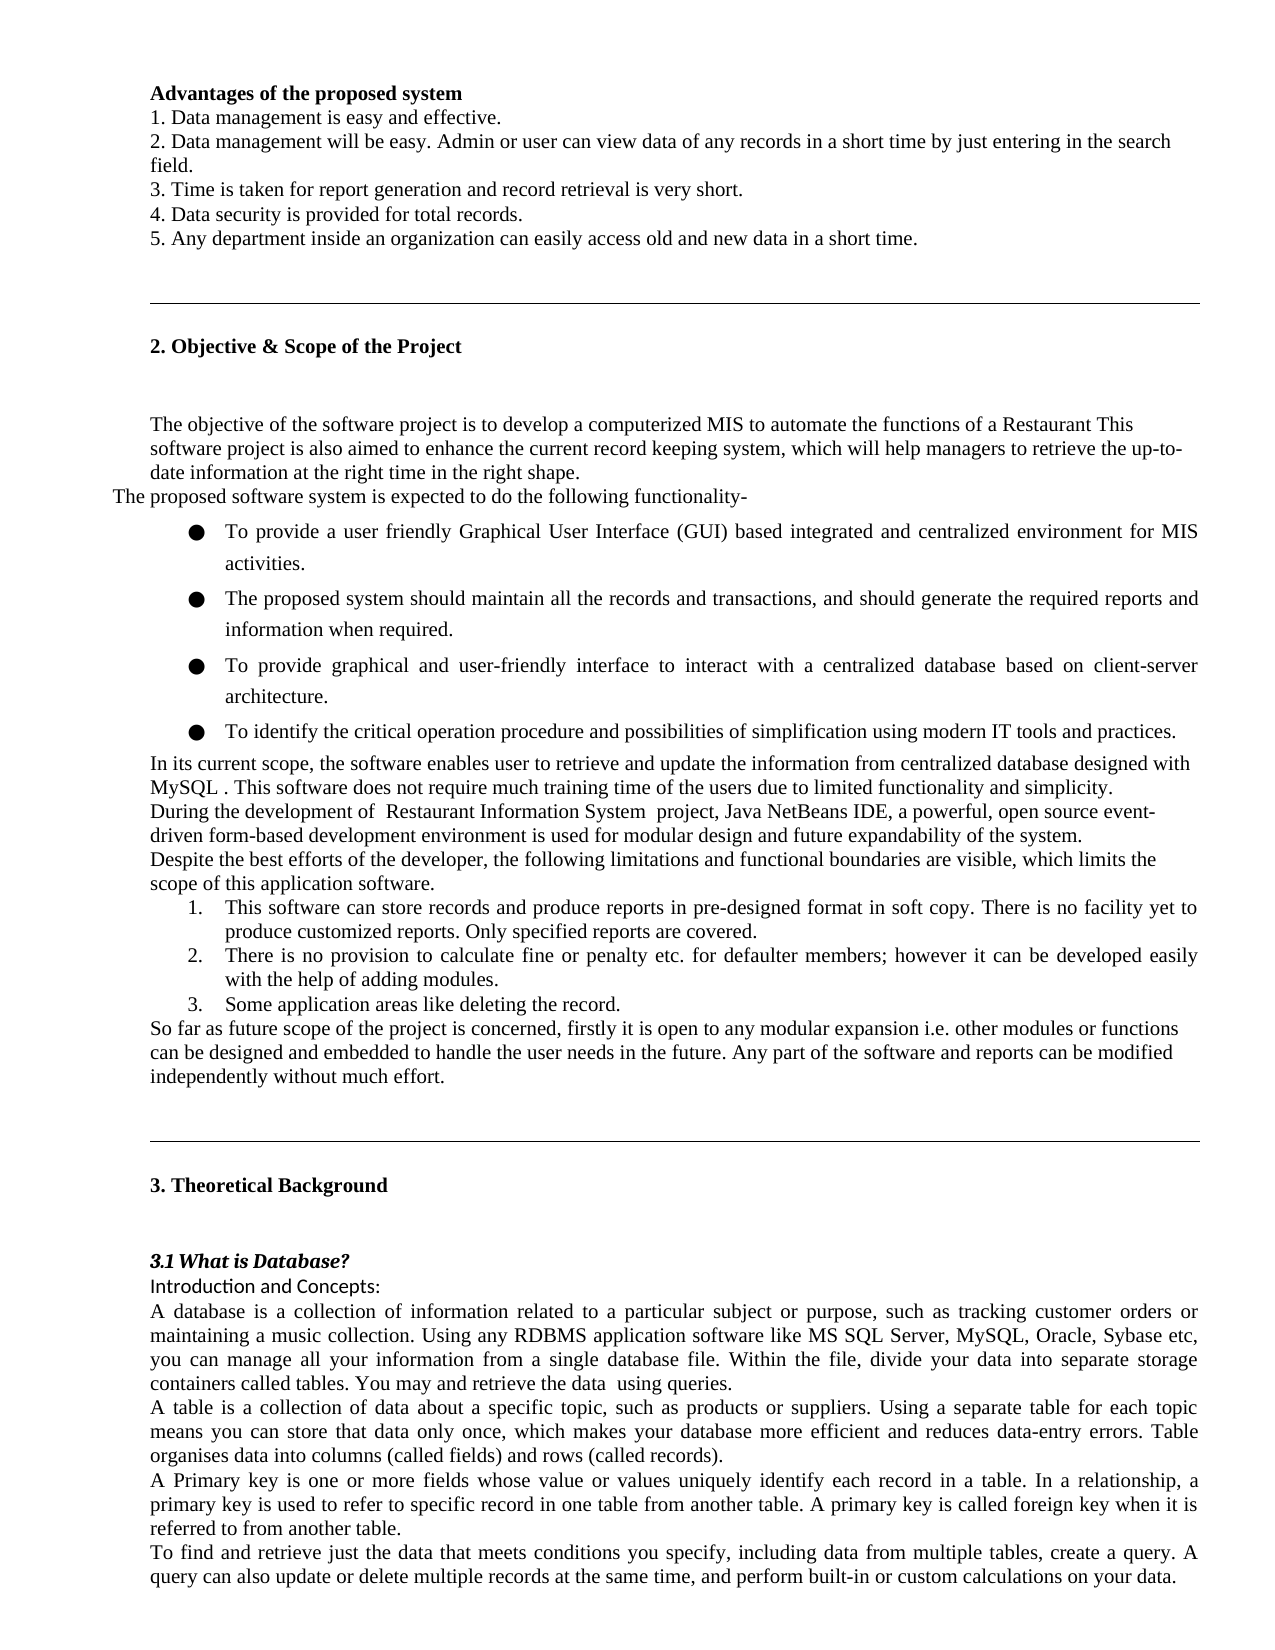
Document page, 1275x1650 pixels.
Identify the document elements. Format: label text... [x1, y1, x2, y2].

list To identify the critical operation procedure and possibilities of simplification using modern IT tools and practices. [187, 708, 1200, 751]
list To provide a user friendly Graphical User Interface (GUI) based integrated and centralized environment for MIS activities. [187, 508, 1200, 574]
text A database is a collection of information related to a particular subject or purpose, such as tracking customer orders or maintaining a music collection. Using any RDBMS application software like MS SQL Server, MySQL, Oracle, Sybase etc, you can manage all your information from a single database file. Within the file, divide your data into separate storage containers called tables. You may and retrieve the data using queries. [150, 1299, 1200, 1395]
text During the development of Restaurant Information System project, Java NetBeans IDE, a powerful, open source event-driven form-based development environment is used for modular design and future expandability of the system. [150, 799, 1200, 847]
text In its current scope, the software enables user to retrieve and update the information from centralized database designed with MySQL . This software does not require much training time of the users due to limited functionality and simplicity. [150, 751, 1200, 799]
text Advantages of the proposed system [150, 81, 1200, 105]
text 2. Objective & Scope of the Project [150, 334, 1200, 358]
text The objective of the software project is to develop a computerized MIS to automate the functions of a Restaurant This software project is also aimed to enhance the current record keeping system, which will help managers to retrieve the up-to-date information at the right time in the right shape. [150, 412, 1200, 484]
text A Primary key is one or more fields whose value or values uniquely identify each record in a table. In a relationship, a primary key is used to refer to specific record in one table from another table. A primary key is called foreign key when it is referred to from another table. [150, 1467, 1200, 1540]
list There is no provision to calculate fine or penalty etc. for defaulter members; however it can be developed easily with the help of adding modules. [187, 943, 1200, 991]
text The proposed software system is expected to do the following functionality- [112, 484, 1200, 508]
subtitle Introduction and Concepts: [150, 1274, 1200, 1299]
list This software can store records and produce reports in pre-designed format in soft copy. There is no facility yet to produce customized reports. Only specified reports are covered. [187, 895, 1200, 943]
text 3. Theoretical Background [150, 1173, 1200, 1197]
text So far as future scope of the project is concerned, firstly it is open to any modular expansion i.e. other modules or functions can be designed and embedded to handle the user needs in the future. Any part of the software and reports can be modified independently without much effort. [150, 1016, 1200, 1088]
list Some application areas like deleting the record. [187, 991, 1200, 1016]
list The proposed system should maintain all the records and transactions, and should generate the required reports and information when required. [187, 574, 1200, 641]
subtitle 3.1 What is Database? [150, 1250, 1200, 1274]
text 1. Data management is easy and effective. 2. Data management will be easy. Admin or user can view data of any records in a short time by just entering in the search field. 3. Time is taken for report generation and record retrieval is very short. 4. Data security is provided for total records. 5. Any department inside an organization can easily access old and new data in a short time. [150, 105, 1200, 249]
list To provide graphical and user-friendly interface to interact with a centralized database based on client-server architecture. [187, 641, 1200, 708]
text A table is a collection of data about a specific topic, such as products or suppliers. Using a separate table for each topic means you can store that data only once, which makes your database more efficient and reduces data-entry errors. Table organises data into columns (called fields) and rows (called records). [150, 1395, 1200, 1467]
text To find and retrieve just the data that meets conditions you specify, including data from multiple tables, create a query. A query can also update or delete multiple records at the same time, and perform built-in or custom calculations on your data. [150, 1540, 1200, 1588]
text Despite the best efforts of the developer, the following limitations and functional boundaries are visible, which limits the scope of this application software. [150, 847, 1200, 895]
